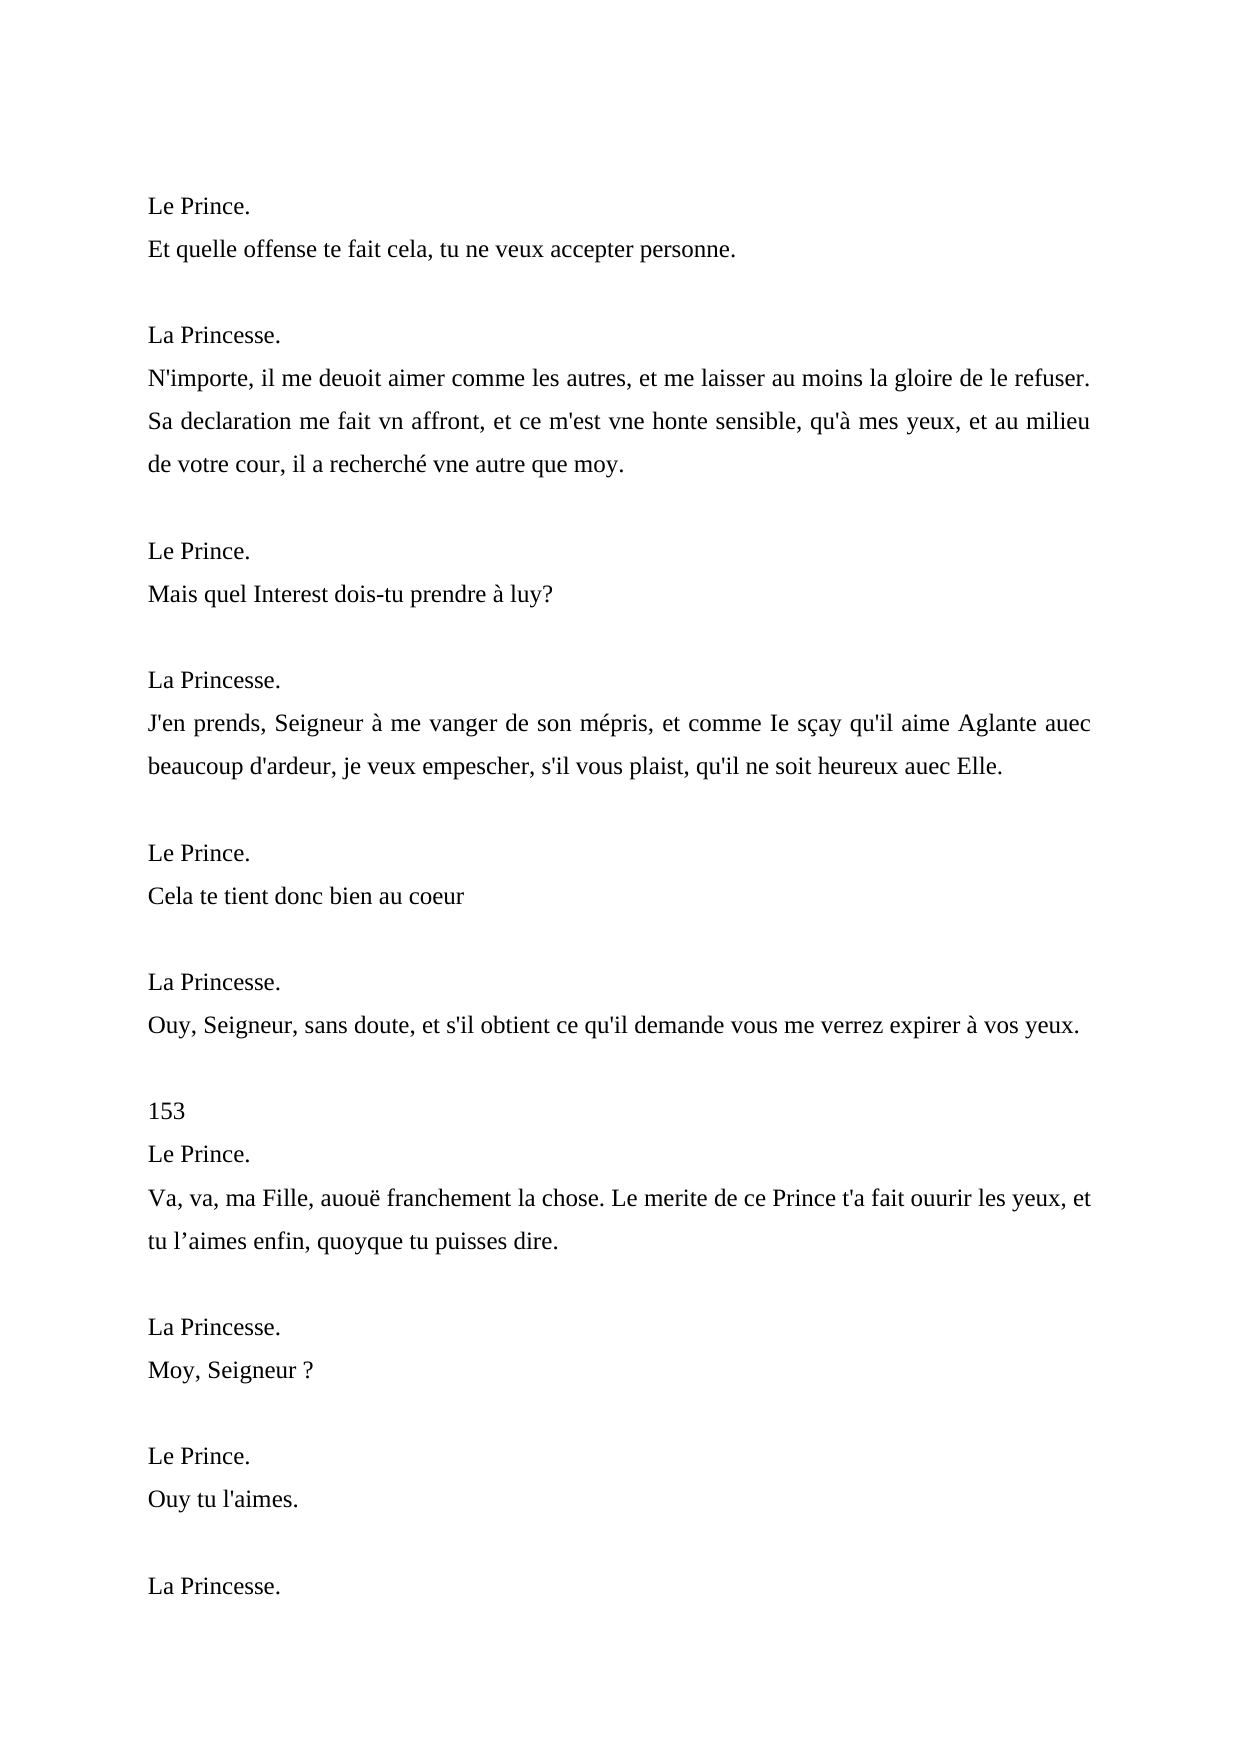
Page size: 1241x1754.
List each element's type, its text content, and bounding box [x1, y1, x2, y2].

text Cela te tient donc bien au coeur [148, 881, 1093, 909]
text Ouy tu l'aimes. [148, 1484, 1093, 1513]
text La Princesse. [148, 320, 1093, 349]
text La Princesse. [148, 665, 1093, 694]
text Le Prince. [148, 191, 1093, 219]
text Le Prince. [148, 1441, 1093, 1470]
text Et quelle offense te fait cela, tu ne veux accepter personne. [148, 234, 1093, 263]
text Le Prince. [148, 1139, 1093, 1168]
text La Princesse. [148, 1312, 1093, 1341]
text Ouy, Seigneur, sans doute, et s'il obtient ce qu'il demande vous me verrez expirer à vos yeux. [148, 1010, 1093, 1039]
text La Princesse. [148, 1571, 1093, 1599]
text Va, va, ma Fille, auouë franchement la chose. Le merite de ce Prince t'a fait ouurir les yeux, et tu l’aimes enfin, quoyque tu puisses dire. [148, 1183, 1093, 1254]
text Moy, Seigneur ? [148, 1355, 1093, 1384]
text Le Prince. [148, 536, 1093, 564]
text Mais quel Interest dois-tu prendre à luy? [148, 579, 1093, 608]
text 153 [148, 1096, 1093, 1125]
text Le Prince. [148, 838, 1093, 866]
text N'importe, il me deuoit aimer comme les autres, et me laisser au moins la gloire de le refuser. Sa declaration me fait vn affront, et ce m'est vne honte sensible, qu'à mes yeux, et au milieu de votre cour, il a recherché vne autre que moy. [148, 363, 1093, 478]
text J'en prends, Seigneur à me vanger de son mépris, et comme Ie sçay qu'il aime Aglante auec beaucoup d'ardeur, je veux empescher, s'il vous plaist, qu'il ne soit heureux auec Elle. [148, 708, 1093, 780]
text La Princesse. [148, 967, 1093, 996]
